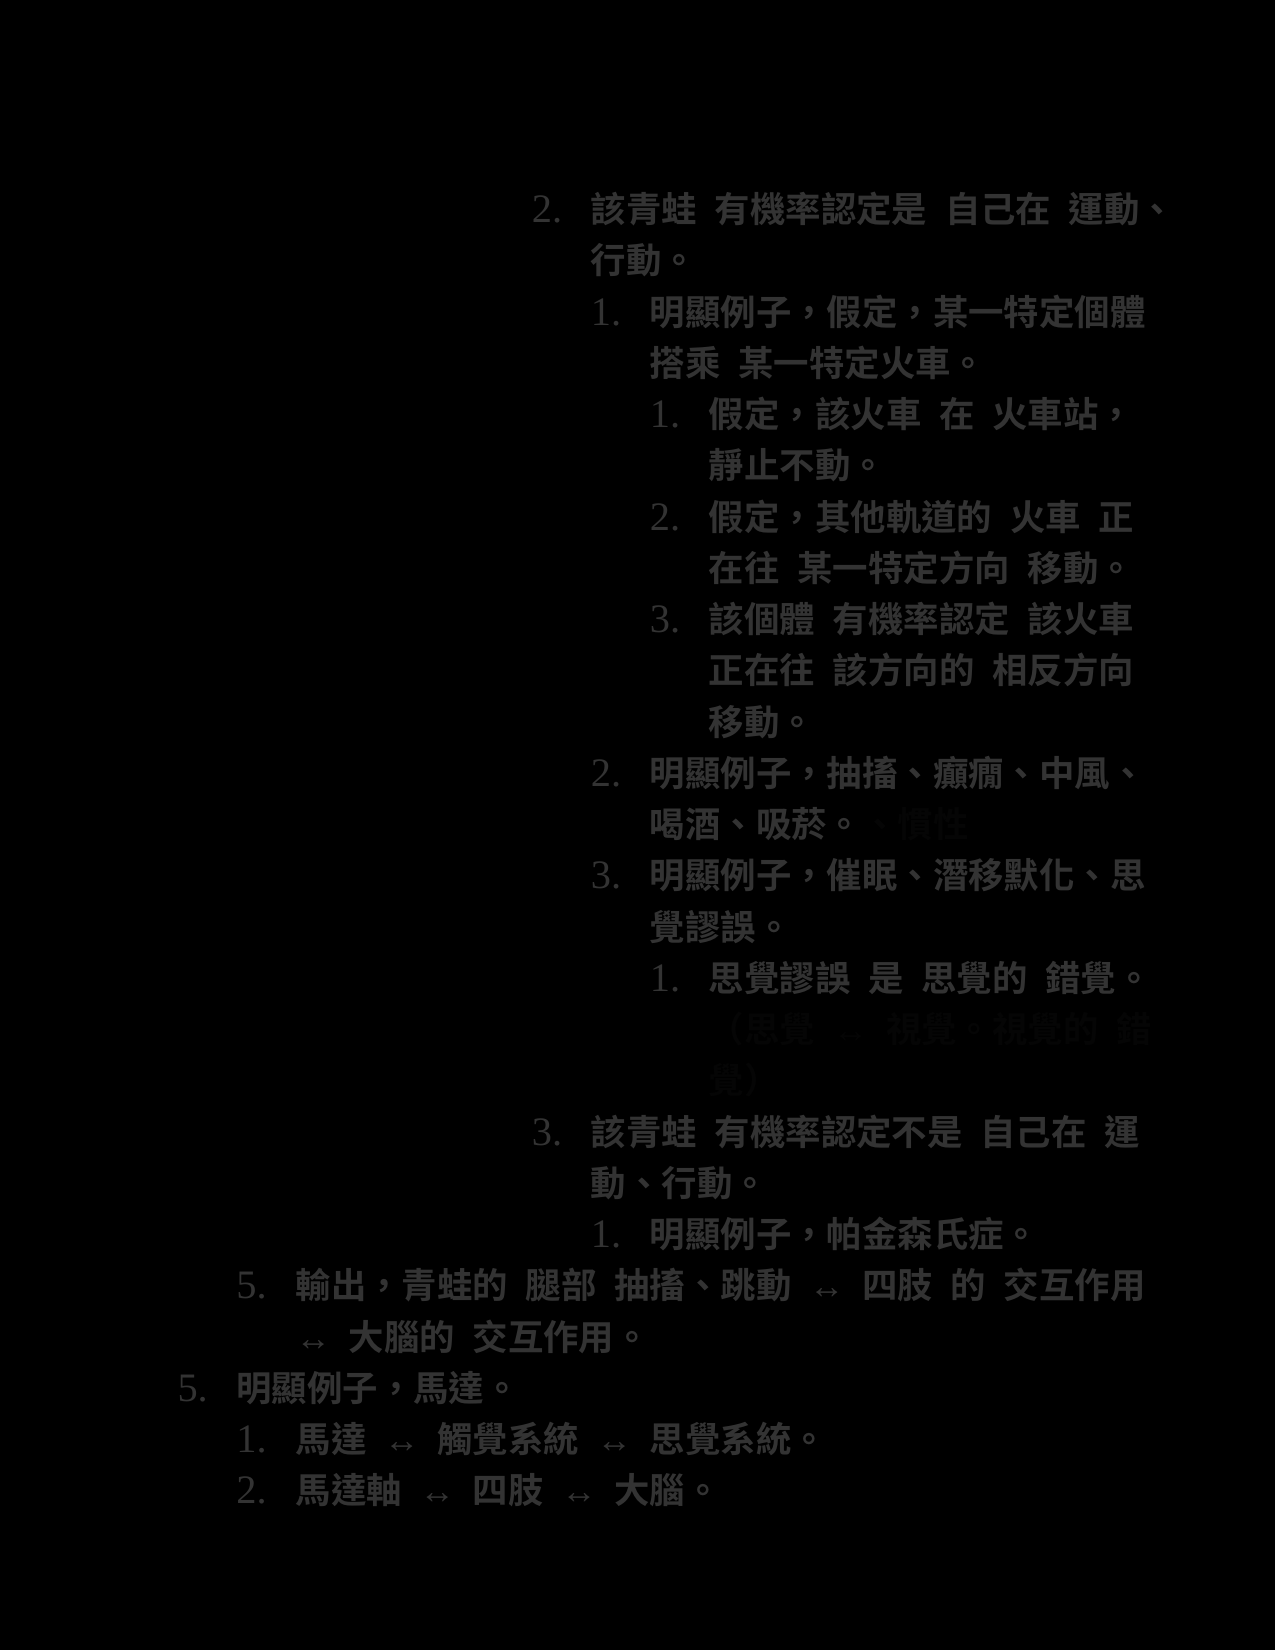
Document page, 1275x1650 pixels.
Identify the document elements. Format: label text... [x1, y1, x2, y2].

list 明顯例子，假定，某一特定個體 搭乘 某一特定火車。 [591, 284, 1157, 387]
list 輸出，青蛙的 腿部 抽搐、跳動 ↔ 四肢 的 交互作用 ↔ 大腦的 交互作用。 [236, 1258, 1157, 1360]
list 該個體 有機率認定 該火車 正在往 該方向的 相反方向 移動。 [649, 592, 1157, 745]
list 馬達軸 ↔ 四肢 ↔ 大腦。 [236, 1463, 1157, 1514]
list 明顯例子，帕金森氏症。 [591, 1207, 1157, 1258]
list 假定，其他軌道的 火車 正在往 某一特定方向 移動。 [649, 489, 1157, 592]
list 馬達 ↔ 觸覺系統 ↔ 思覺系統。 [236, 1412, 1157, 1463]
list 明顯例子，催眠、潛移默化、思覺謬誤。 [591, 848, 1157, 950]
list 明顯例子，抽搐、癲癇、中風、喝酒、吸菸。、慣性 [591, 745, 1157, 848]
list 該青蛙 有機率認定不是 自己在 運動、行動。 [532, 1104, 1157, 1207]
list 假定，該火車 在 火車站，靜止不動。 [649, 387, 1157, 489]
list 明顯例子，馬達。 [177, 1360, 1157, 1412]
list 該青蛙 有機率認定是 自己在 運動、行動。 [532, 182, 1157, 284]
list 思覺謬誤 是 思覺的 錯覺。（思覺 ↔ 視覺。視覺的 錯覺） [649, 950, 1157, 1104]
